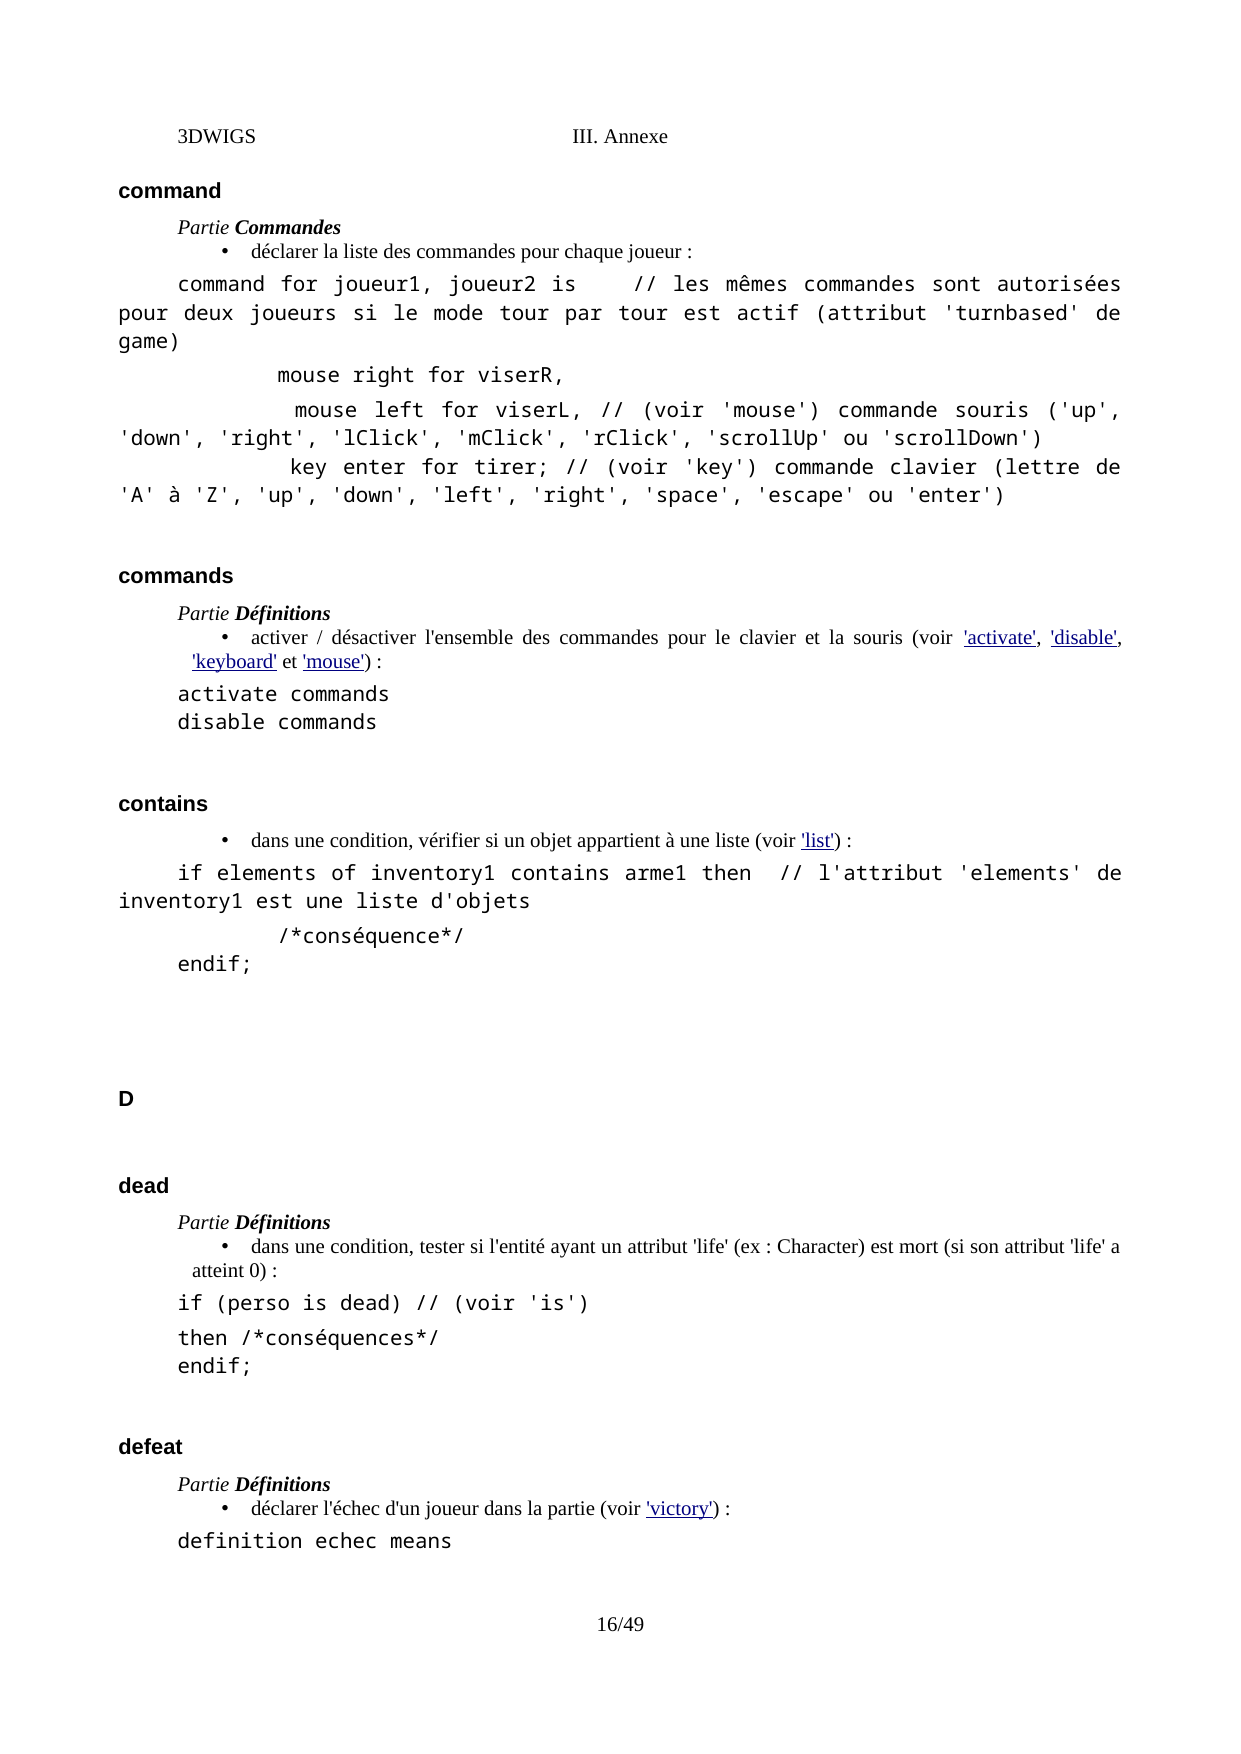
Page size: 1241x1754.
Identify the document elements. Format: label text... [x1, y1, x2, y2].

list dans une condition, vérifier si un objet appartient à une liste (voir 'list') : [162, 828, 1122, 852]
text disable commands [118, 707, 1122, 736]
text definition echec means [118, 1526, 1122, 1554]
list déclarer la liste des commandes pour chaque joueur : [162, 239, 1122, 263]
text key enter for tirer; // (voir 'key') commande clavier (lettre de 'A' à 'Z', 'up', 'down', 'left', 'right', 'space', 'escape' ou 'enter') [118, 452, 1122, 509]
subtitle D [118, 1086, 1122, 1111]
text command for joueur1, joueur2 is // les mêmes commandes sont autorisées pour deux joueurs si le mode tour par tour est actif (attribut 'turnbased' de game) [118, 269, 1122, 355]
subtitle commands [118, 563, 1122, 588]
subtitle dead [118, 1173, 1122, 1198]
subtitle contains [118, 790, 1122, 816]
text Partie Définitions [118, 1210, 1122, 1234]
subtitle command [118, 178, 1122, 203]
subtitle defeat [118, 1434, 1122, 1459]
text then /*conséquences*/ [118, 1323, 1122, 1351]
text endif; [118, 1351, 1122, 1380]
text if (perso is dead) // (voir 'is') [118, 1288, 1122, 1317]
list déclarer l'échec d'un joueur dans la partie (voir 'victory') : [162, 1496, 1122, 1520]
text endif; [118, 949, 1122, 978]
text Partie Commandes [118, 215, 1122, 239]
list activer / désactiver l'ensemble des commandes pour le clavier et la souris (voir 'activate', 'disable', 'keyboard' et 'mouse') : [162, 625, 1122, 673]
list dans une condition, tester si l'entité ayant un attribut 'life' (ex : Character) est mort (si son attribut 'life' a atteint 0) : [162, 1234, 1122, 1282]
text mouse right for viserR, [118, 361, 1122, 389]
text /*conséquence*/ [118, 921, 1122, 949]
text Partie Définitions [118, 601, 1122, 625]
text if elements of inventory1 contains arme1 then // l'attribut 'elements' de inventory1 est une liste d'objets [118, 858, 1122, 915]
text mouse left for viserL, // (voir 'mouse') commande souris ('up', 'down', 'right', 'lClick', 'mClick', 'rClick', 'scrollUp' ou 'scrollDown') [118, 395, 1122, 452]
text Partie Définitions [118, 1472, 1122, 1496]
text activate commands [118, 679, 1122, 707]
